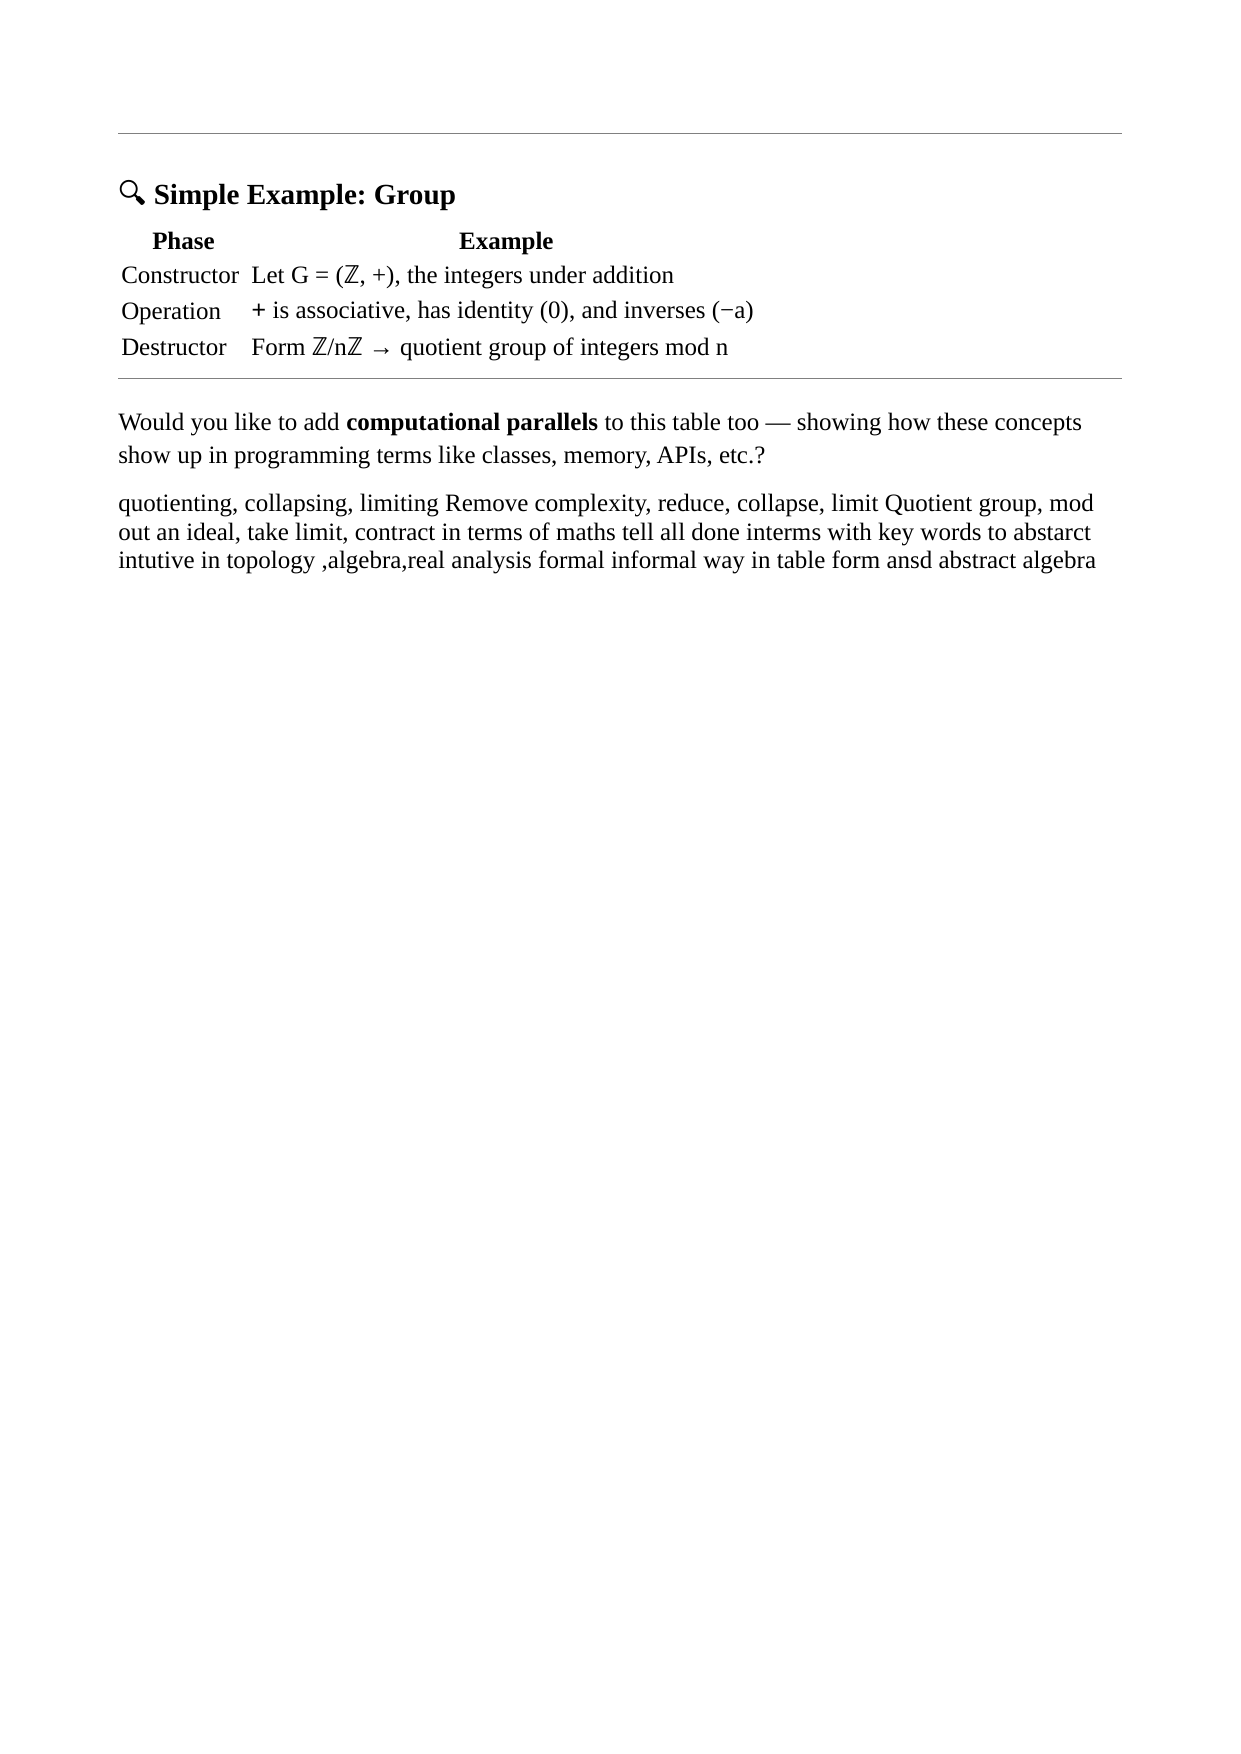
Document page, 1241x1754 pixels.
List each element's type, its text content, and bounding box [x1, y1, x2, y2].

table_cell + is associative, has identity (0), and inverses (−a) [248, 292, 764, 329]
subtitle 🔍 Simple Example: Group [118, 177, 1122, 210]
table_header Phase [118, 223, 248, 257]
text quotienting, collapsing, limiting Remove complexity, reduce, collapse, limit Quotient group, mod out an ideal, take limit, contract in terms of maths tell all done interms with key words to abstarct intutive in topology ,algebra,real analysis formal informal way in table form ansd abstract algebra [118, 488, 1122, 574]
table_cell Constructor [118, 258, 248, 292]
text Would you like to add computational parallels to this table too — showing how these concepts show up in programming terms like classes, memory, APIs, etc.? [118, 407, 1122, 469]
table_cell Form ℤ/nℤ → quotient group of integers mod n [248, 329, 764, 363]
table_cell Operation [118, 292, 248, 329]
table_cell Let G = (ℤ, +), the integers under addition [248, 258, 764, 292]
table_cell Destructor [118, 329, 248, 363]
table_header Example [248, 223, 764, 257]
